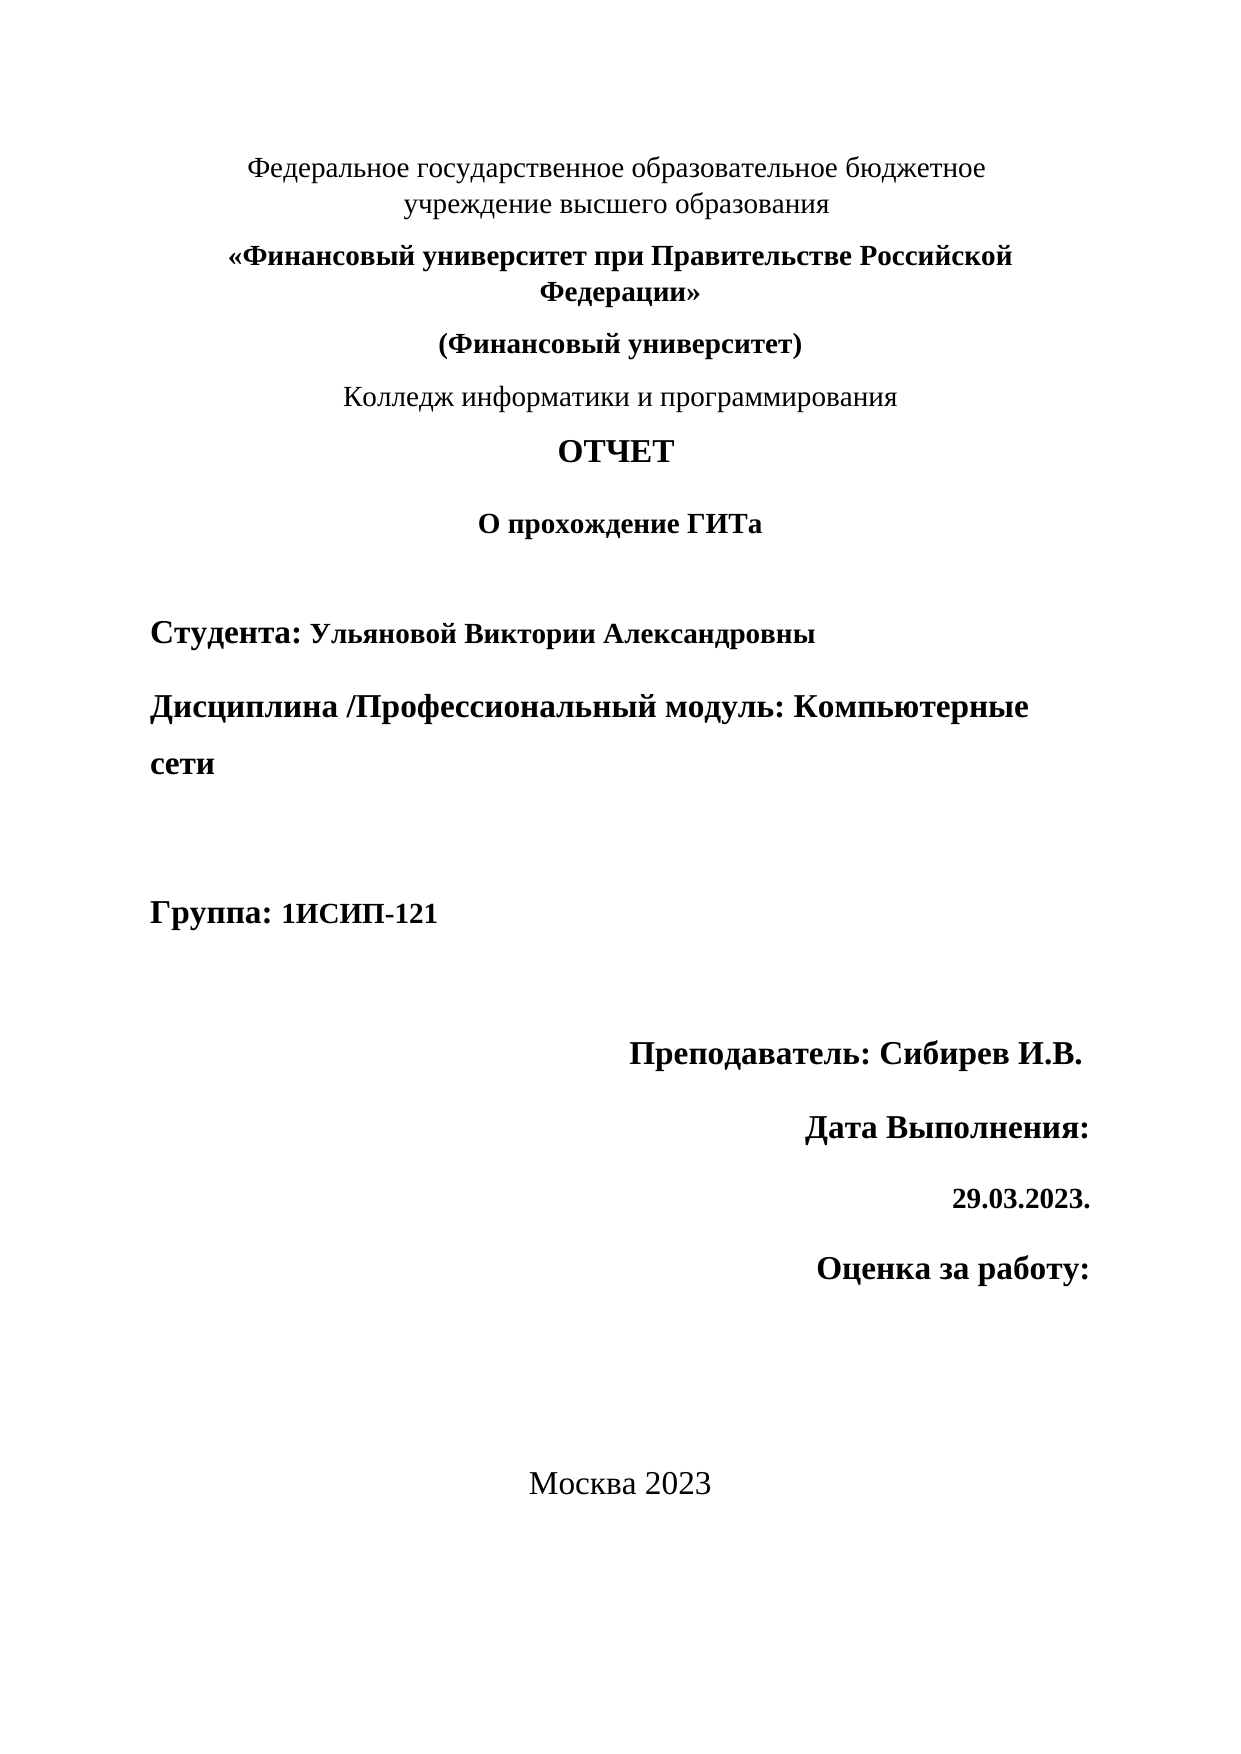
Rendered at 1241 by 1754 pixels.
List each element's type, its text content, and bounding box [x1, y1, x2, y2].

text 29.03.2023. [150, 1181, 1090, 1215]
text Дата Выполнения: [150, 1107, 1090, 1146]
text ОТЧЕТ [150, 432, 1090, 470]
text «Финансовый университет при Правительстве Российской Федерации» [150, 238, 1090, 308]
text О прохождение ГИТа [150, 506, 1090, 581]
text Студента: Ульяновой Виктории Александровны [150, 612, 1090, 650]
text Колледж информатики и программирования [150, 379, 1090, 413]
text Москва 20___ [150, 1375, 1090, 1444]
text (Финансовый университет) [150, 327, 1090, 360]
text Дисциплина /Профессиональный модуль: Компьютерные сети [150, 686, 1090, 782]
text Группа: 1ИСИП-121 [150, 892, 1090, 930]
text Москва 2023 [150, 1463, 1090, 1502]
text Федеральное государственное образовательное бюджетное учреждение высшего образования [150, 150, 1090, 219]
text Преподаватель: Сибирев И.В. [150, 1033, 1090, 1071]
text Оценка за работу: [150, 1248, 1090, 1287]
